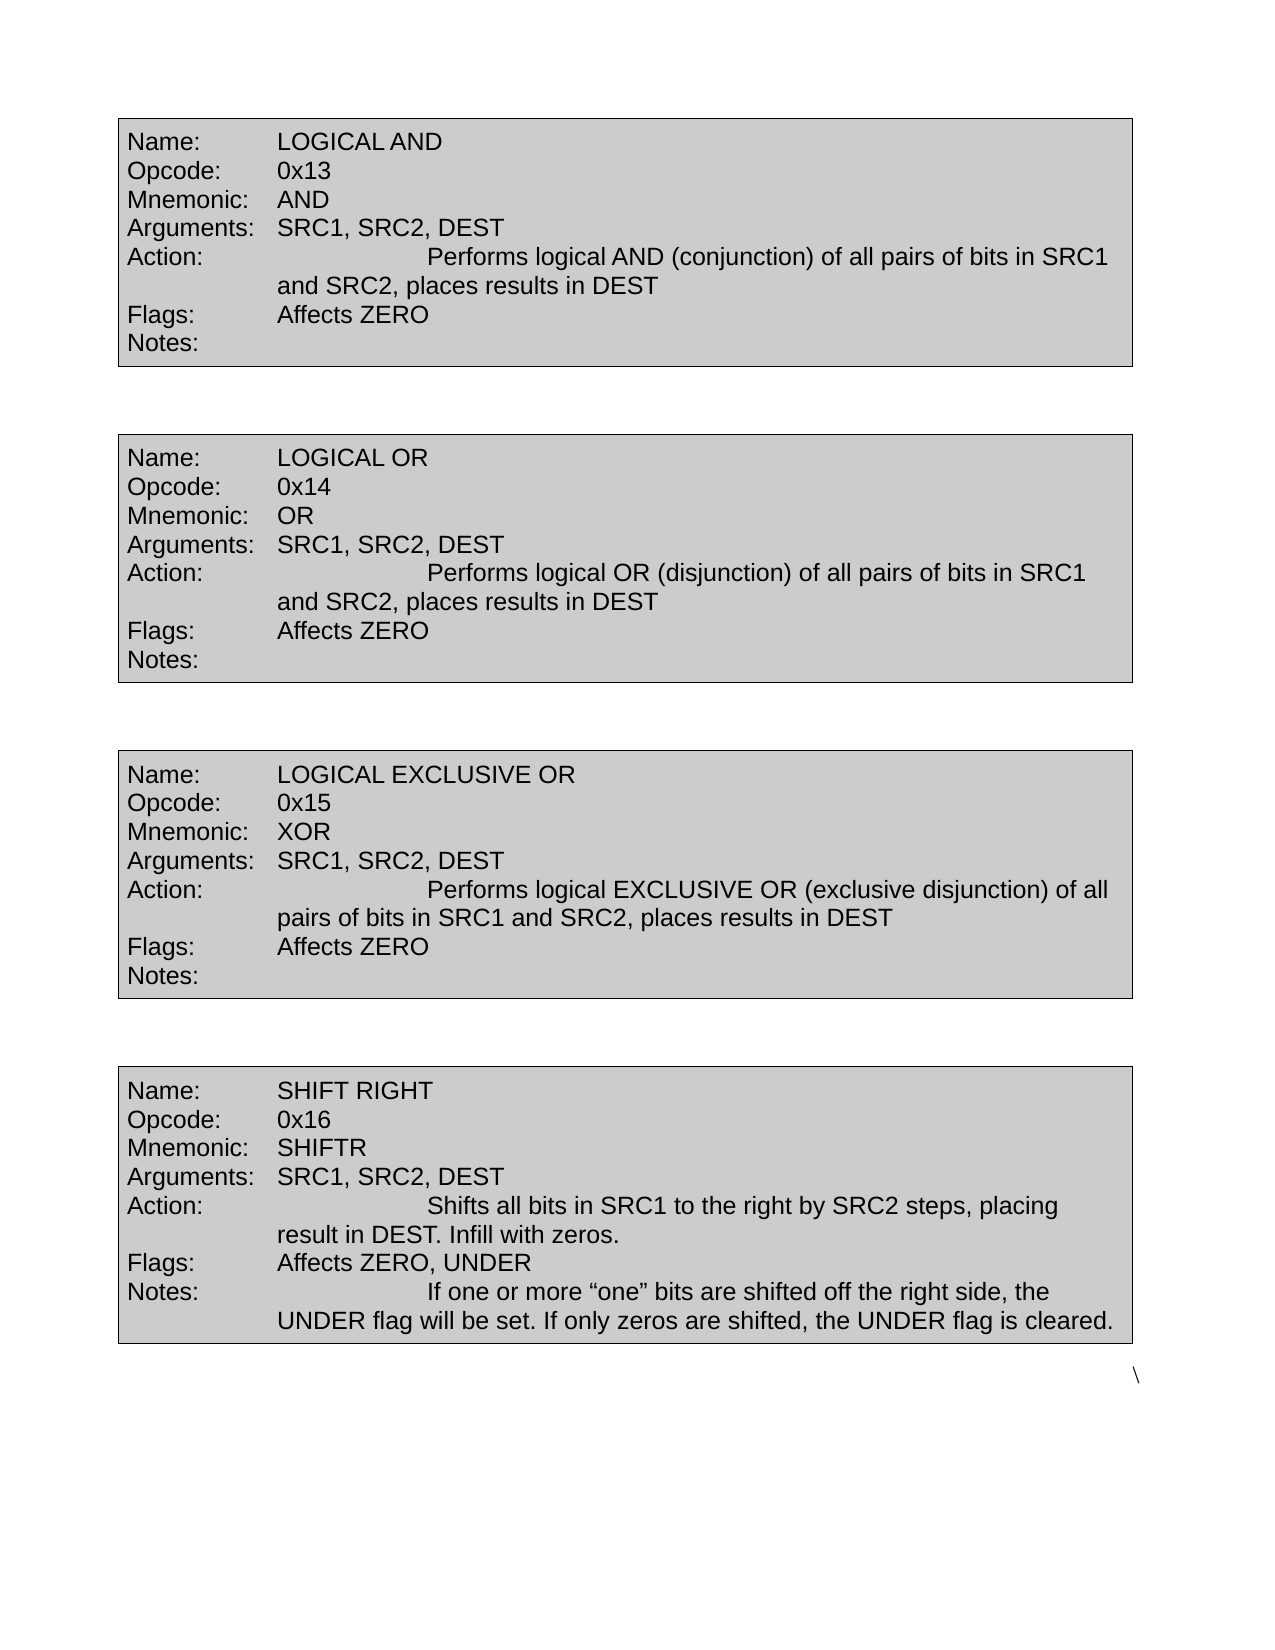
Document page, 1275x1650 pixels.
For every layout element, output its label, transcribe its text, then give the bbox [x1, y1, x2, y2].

text \ [118, 118, 1157, 1388]
